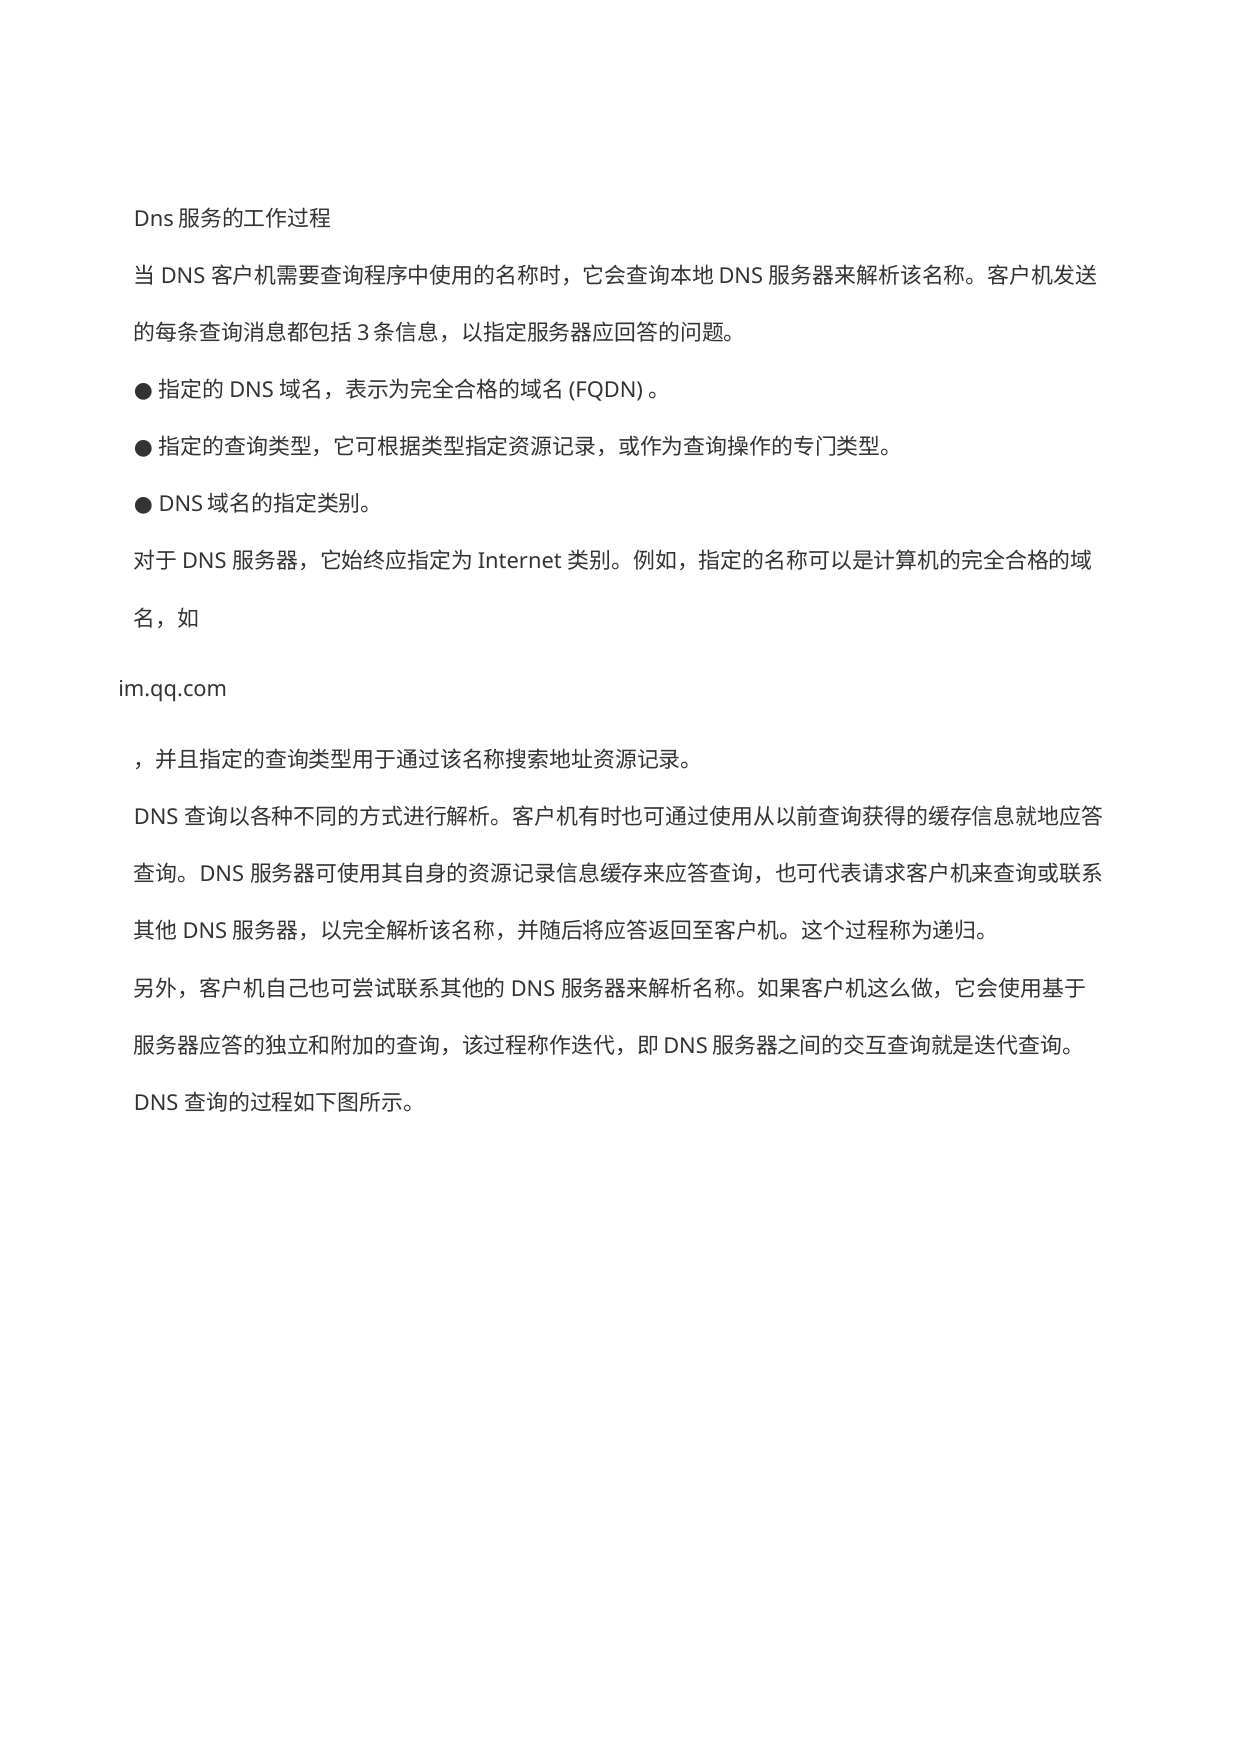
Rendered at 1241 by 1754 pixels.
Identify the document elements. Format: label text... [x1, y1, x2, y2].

text ，并且指定的查询类型用于通过该名称搜索地址资源记录。 DNS 查询以各种不同的方式进行解析。客户机有时也可通过使用从以前查询获得的缓存信息就地应答查询。DNS 服务器可使用其自身的资源记录信息缓存来应答查询，也可代表请求客户机来查询或联系其他 DNS 服务器，以完全解析该名称，并随后将应答返回至客户机。这个过程称为递归。 另外，客户机自己也可尝试联系其他的 DNS 服务器来解析名称。如果客户机这么做，它会使用基于服务器应答的独立和附加的查询，该过程称作迭代，即DNS服务器之间的交互查询就是迭代查询。 DNS 查询的过程如下图所示。 [134, 742, 1106, 1117]
text Dns服务的工作过程 当 DNS 客户机需要查询程序中使用的名称时，它会查询本地DNS 服务器来解析该名称。客户机发送的每条查询消息都包括3条信息，以指定服务器应回答的问题。 ● 指定的 DNS 域名，表示为完全合格的域名 (FQDN) 。 ● 指定的查询类型，它可根据类型指定资源记录，或作为查询操作的专门类型。 ● DNS域名的指定类别。 对于DNS 服务器，它始终应指定为 Internet 类别。例如，指定的名称可以是计算机的完全合格的域名，如 [134, 201, 1106, 632]
text im.qq.com [118, 673, 1122, 703]
